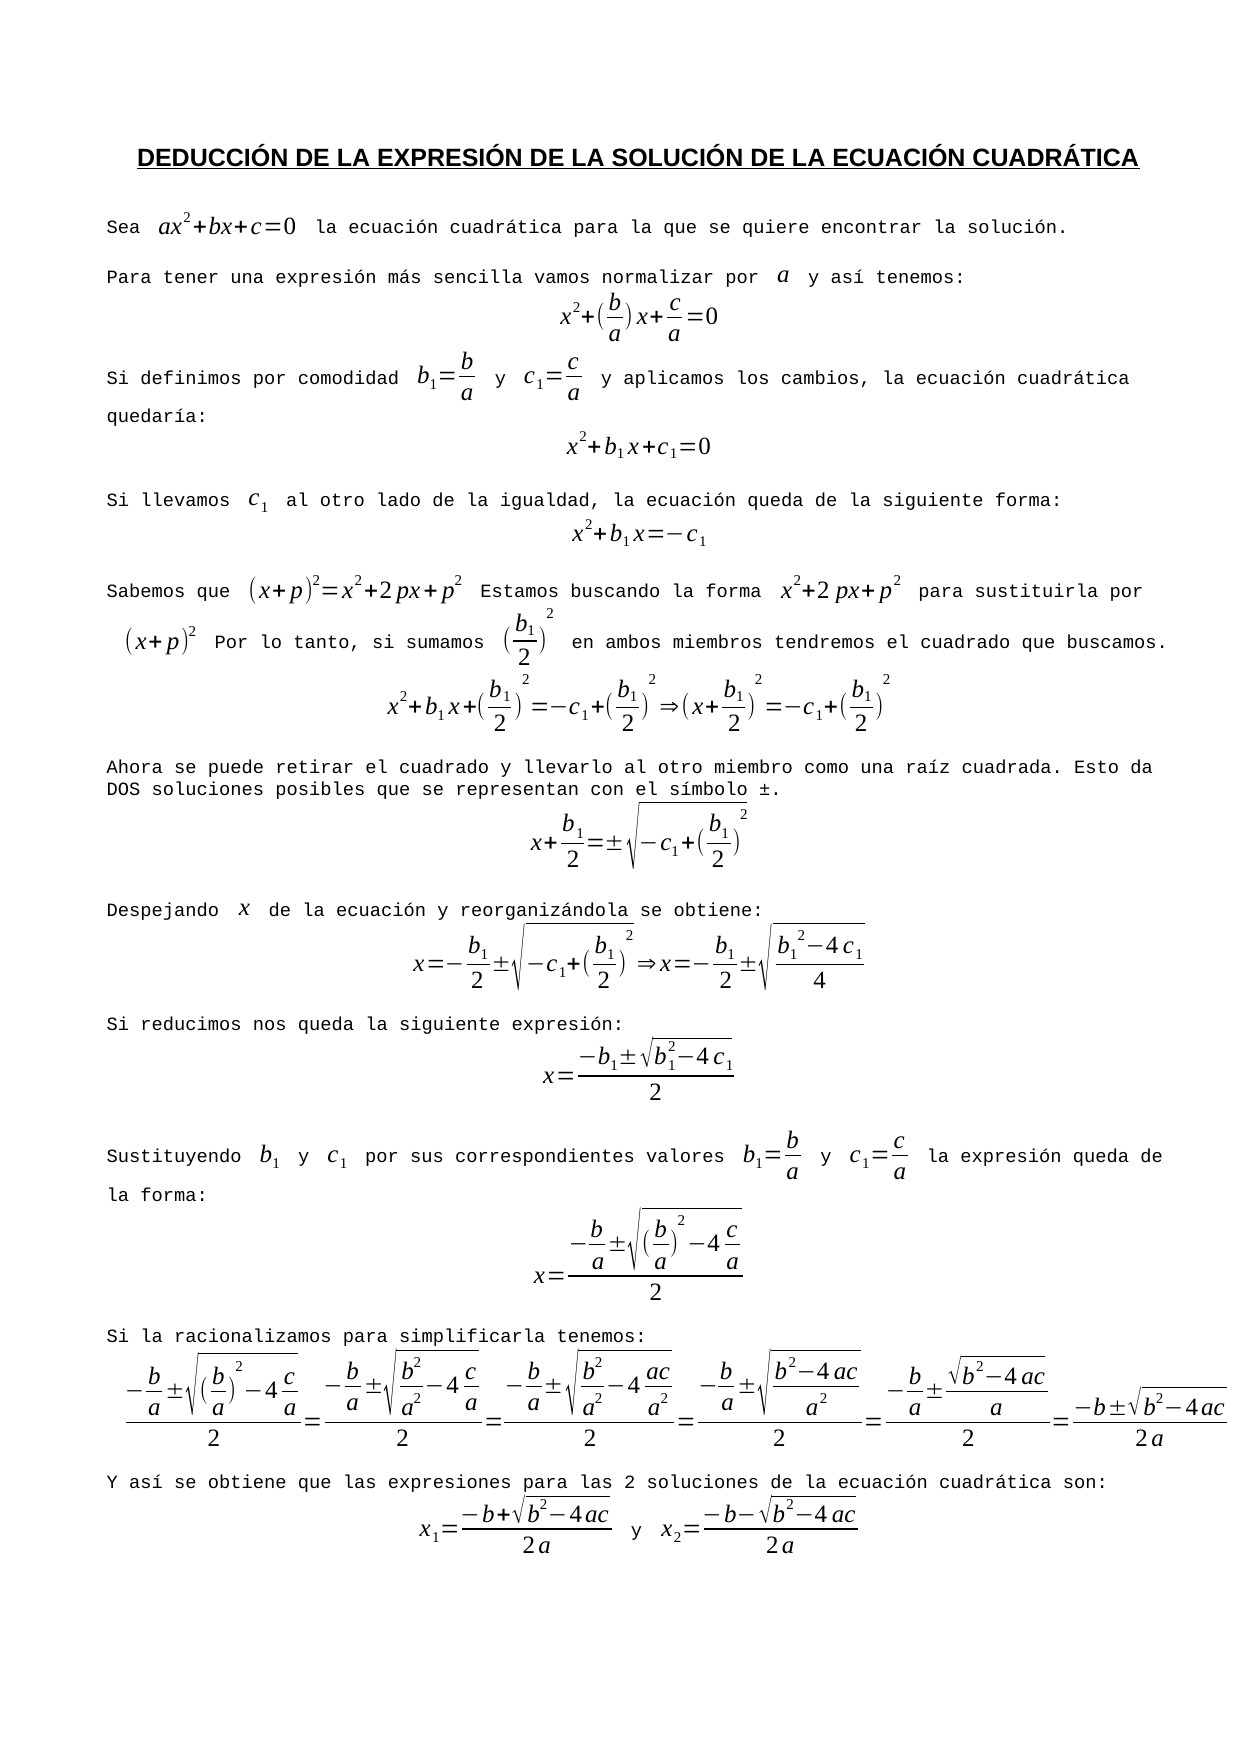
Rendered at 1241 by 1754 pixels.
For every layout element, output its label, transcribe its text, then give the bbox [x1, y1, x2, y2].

text Ahora se puede retirar el cuadrado y llevarlo al otro miembro como una raíz cuadrada. Esto da DOS soluciones posibles que se representan con el símbolo ±. [106, 758, 1170, 801]
text Sustituyendoypor sus correspondientes valoresyla expresión queda de la forma: [106, 1126, 1170, 1207]
text Sabemos queEstamos buscando la formapara sustituirla porPor lo tanto, si sumamosen ambos miembros tendremos el cuadrado que buscamos. [106, 571, 1170, 671]
text Si la racionalizamos para simplificarla tenemos: [106, 1327, 1170, 1348]
text y [106, 1494, 1170, 1559]
title DEDUCCIÓN DE LA EXPRESIÓN DE LA SOLUCIÓN DE LA ECUACIÓN CUADRÁTICA [106, 143, 1170, 172]
text Despejandode la ecuación y reorganizándola se obtiene: [106, 894, 1170, 922]
text Si llevamosal otro lado de la igualdad, la ecuación queda de la siguiente forma: [106, 484, 1170, 515]
text Y así se obtiene que las expresiones para las 2 soluciones de la ecuación cuadrática son: [106, 1473, 1170, 1494]
text Si definimos por comodidadyy aplicamos los cambios, la ecuación cuadrática quedaría: [106, 348, 1170, 428]
text Seala ecuación cuadrática para la que se quiere encontrar la solución. [106, 208, 1170, 239]
text Para tener una expresión más sencilla vamos normalizar pory así tenemos: [106, 261, 1170, 289]
text Si reducimos nos queda la siguiente expresión: [106, 1015, 1170, 1036]
